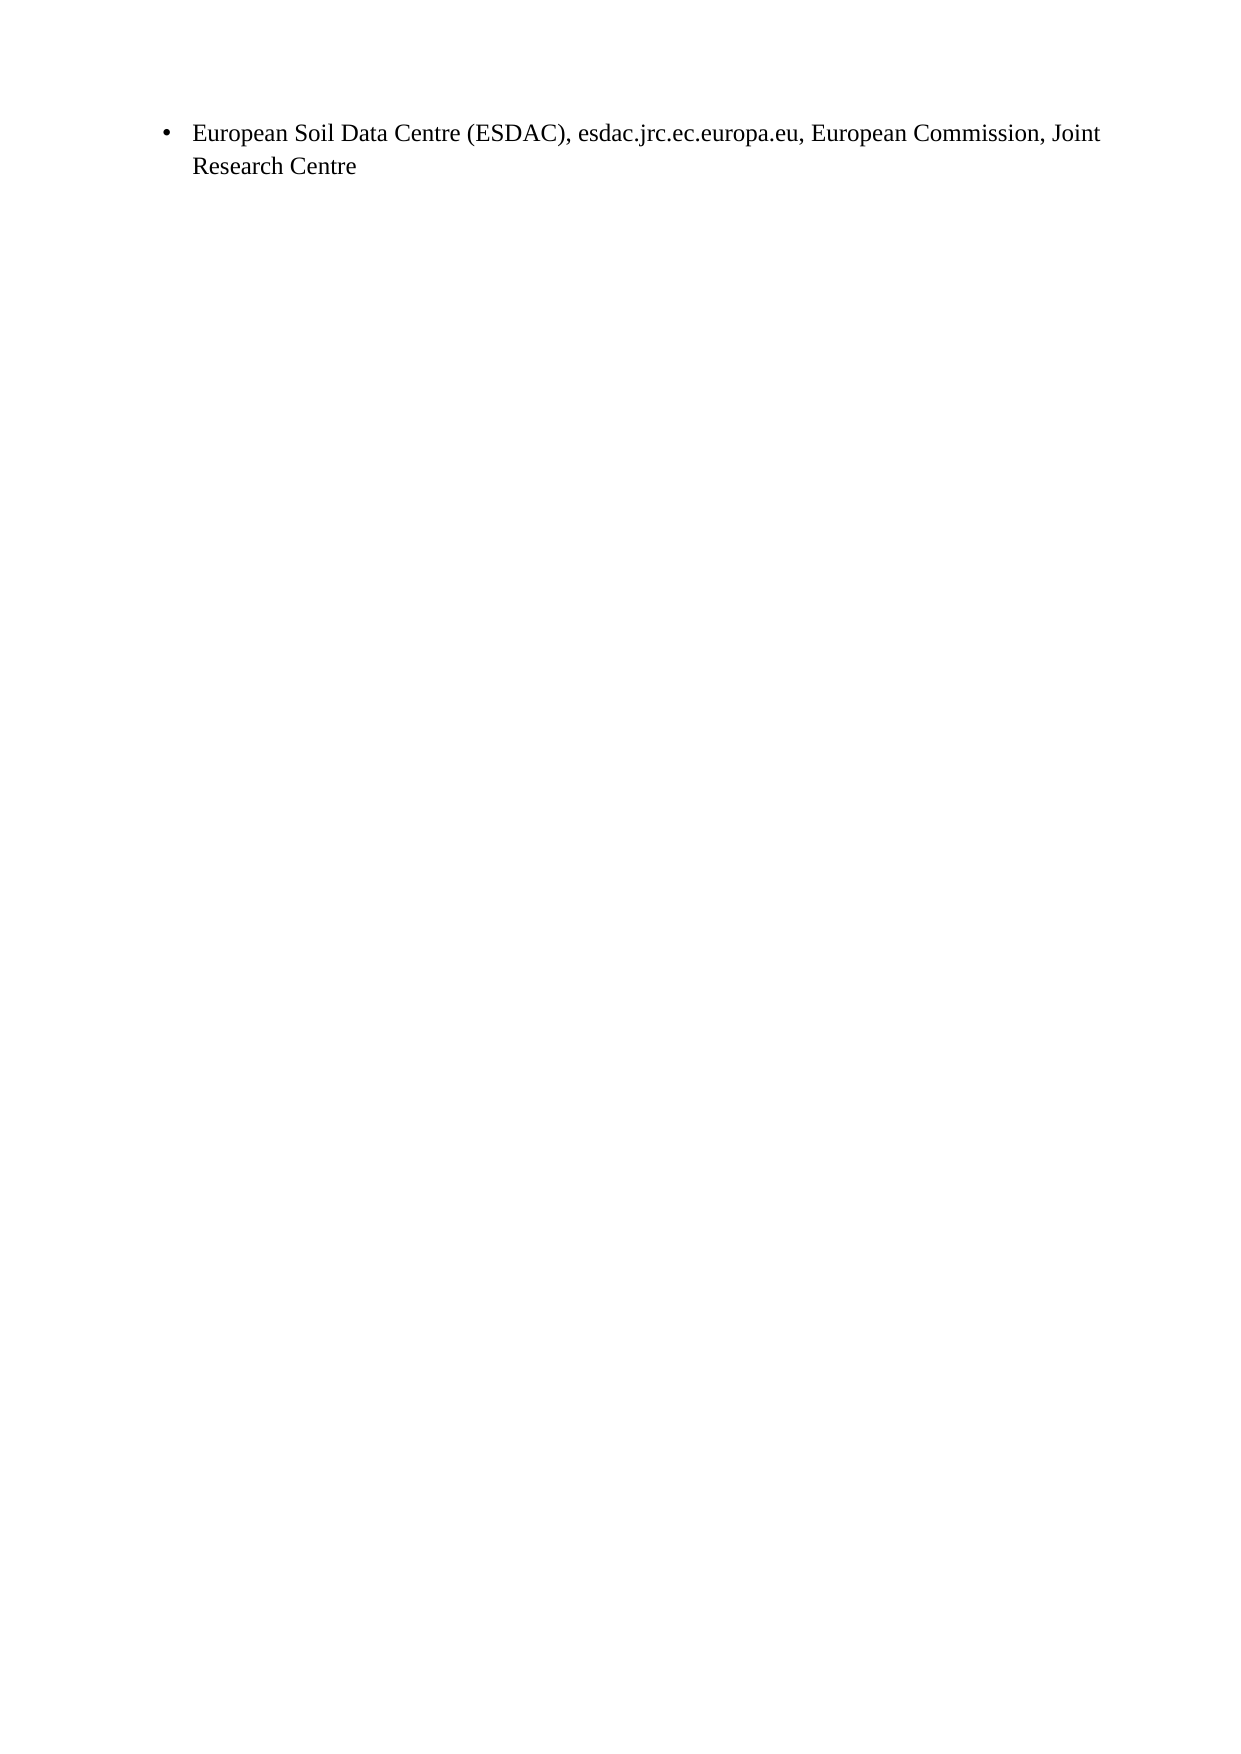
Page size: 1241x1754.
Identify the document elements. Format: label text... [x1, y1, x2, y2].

list European Soil Data Centre (ESDAC), esdac.jrc.ec.europa.eu, European Commission, Joint Research Centre [162, 118, 1122, 180]
